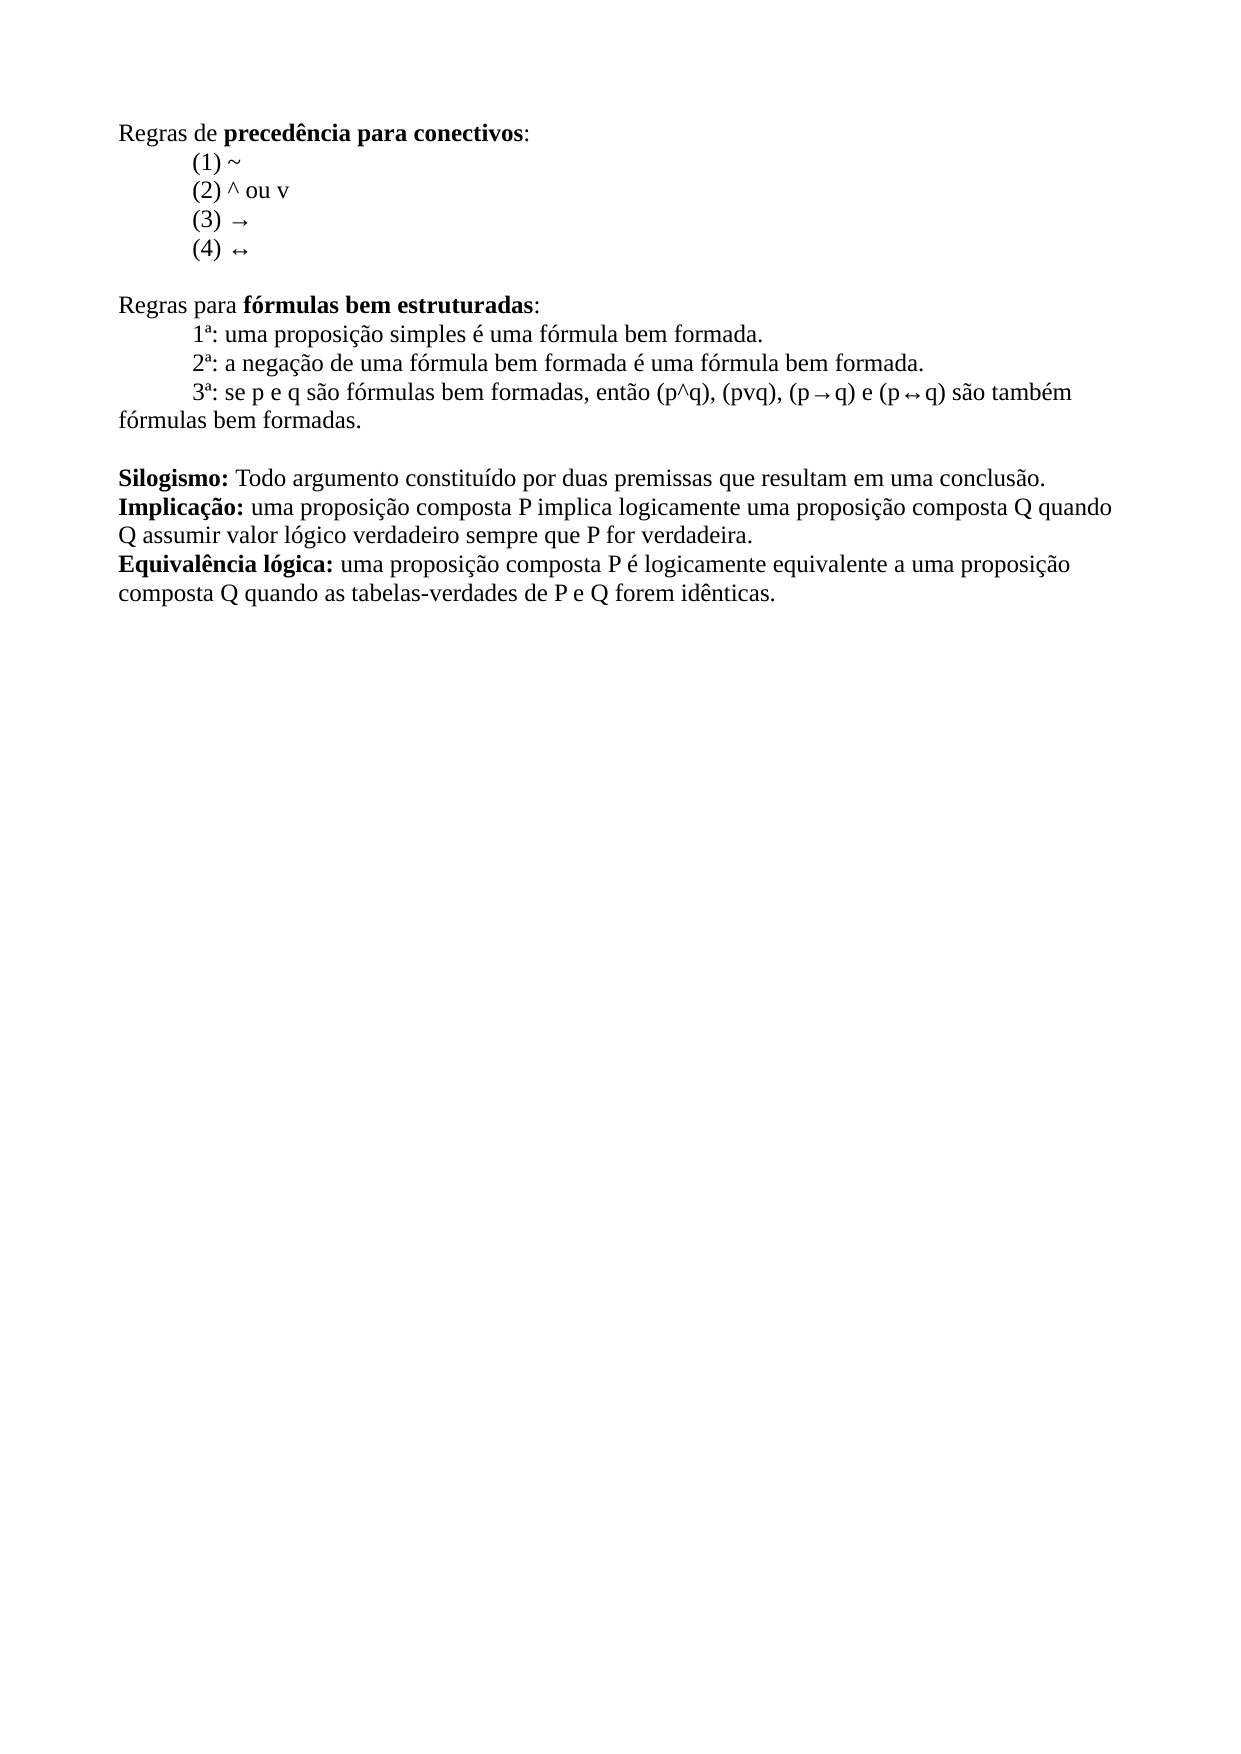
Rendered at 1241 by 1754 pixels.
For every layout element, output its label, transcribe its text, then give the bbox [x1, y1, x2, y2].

text (1) ~ [118, 147, 1122, 176]
text (3) → [118, 204, 1122, 233]
text 3ª: se p e q são fórmulas bem formadas, então (p^q), (pvq), (p→q) e (p↔q) são também fórmulas bem formadas. [118, 377, 1122, 434]
text Implicação: uma proposição composta P implica logicamente uma proposição composta Q quando Q assumir valor lógico verdadeiro sempre que P for verdadeira. [118, 492, 1122, 549]
text Equivalência lógica: uma proposição composta P é logicamente equivalente a uma proposição composta Q quando as tabelas-verdades de P e Q forem idênticas. [118, 549, 1122, 607]
text 1ª: uma proposição simples é uma fórmula bem formada. [118, 319, 1122, 348]
text Regras para fórmulas bem estruturadas: [118, 291, 1122, 319]
text Silogismo: Todo argumento constituído por duas premissas que resultam em uma conclusão. [118, 463, 1122, 492]
text 2ª: a negação de uma fórmula bem formada é uma fórmula bem formada. [118, 348, 1122, 377]
text (4) ↔ [118, 233, 1122, 262]
text (2) ^ ou v [118, 176, 1122, 204]
text Regras de precedência para conectivos: [118, 118, 1122, 147]
